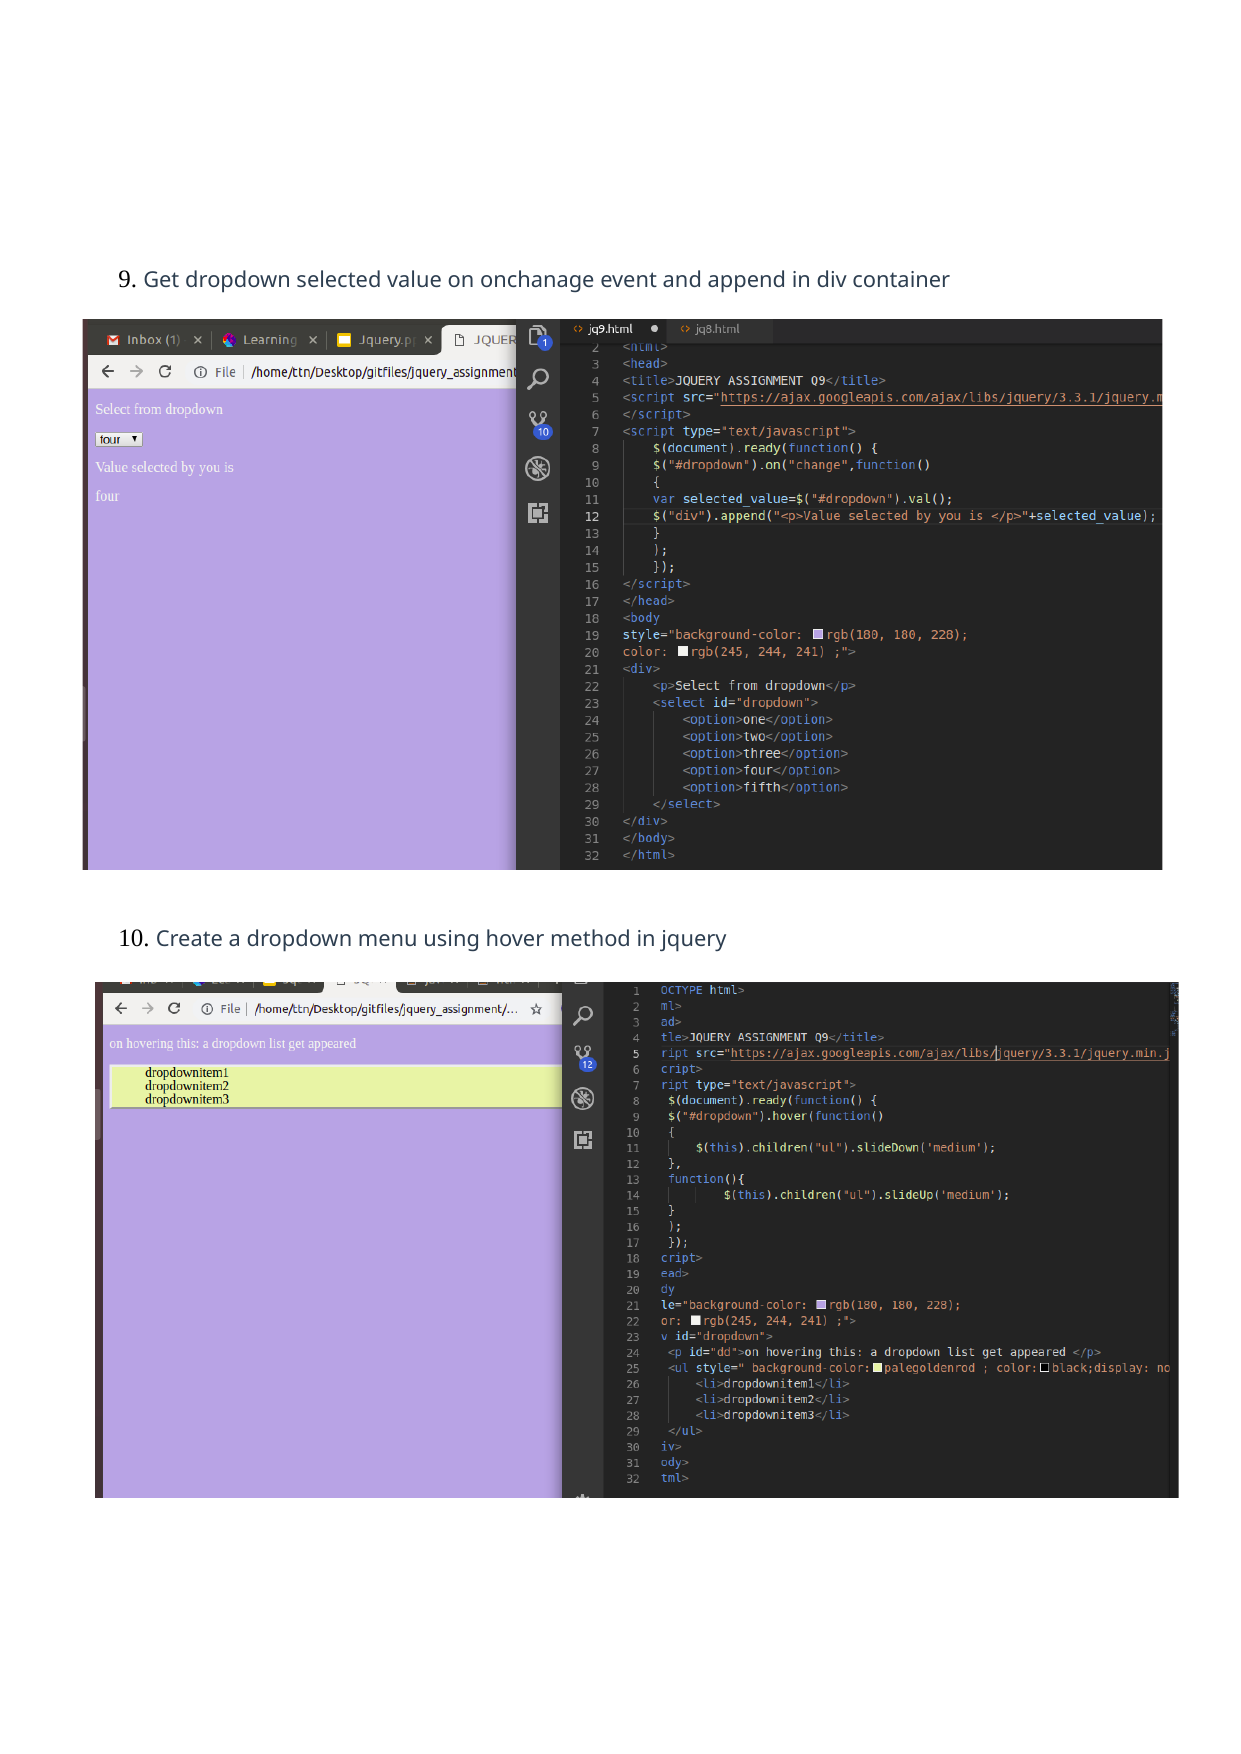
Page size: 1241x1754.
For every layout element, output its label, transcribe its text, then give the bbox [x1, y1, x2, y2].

picture [82, 319, 1163, 870]
text 9. Get dropdown selected value on onchanage event and append in div container [118, 264, 1122, 294]
text 10. Create a dropdown menu using hover method in jquery [118, 923, 1122, 953]
picture [95, 982, 1179, 1498]
